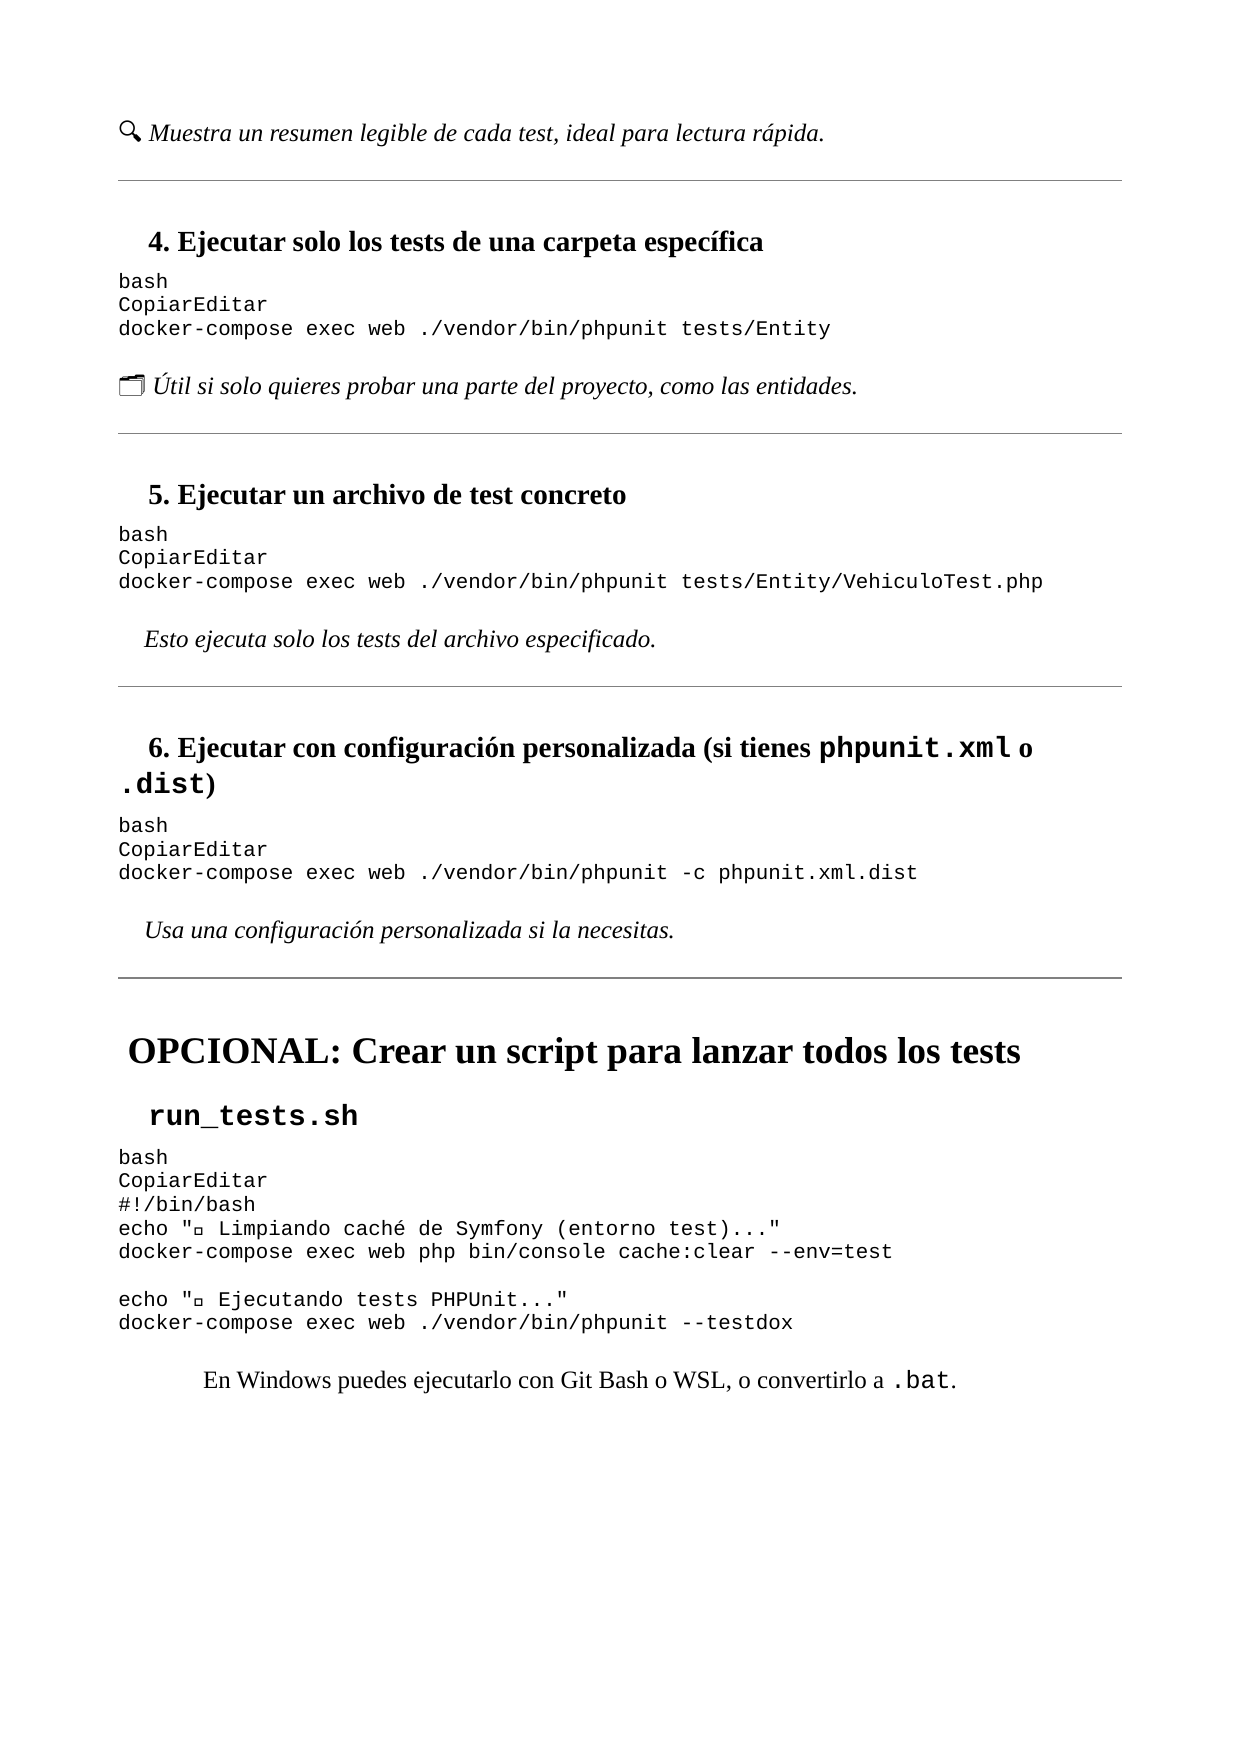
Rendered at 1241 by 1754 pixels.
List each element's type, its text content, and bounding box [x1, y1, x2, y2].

text echo "🧪 Ejecutando tests PHPUnit..." [118, 1289, 1122, 1312]
subtitle 🧪 6. Ejecutar con configuración personalizada (si tienes phpunit.xml o .dist) [118, 730, 1122, 802]
text CopiarEditar [118, 294, 1122, 318]
text ✅ Esto ejecuta solo los tests del archivo especificado. [118, 624, 1122, 653]
text bash [118, 523, 1122, 547]
subtitle 📄 5. Ejecutar un archivo de test concreto [118, 477, 1122, 511]
subtitle 📝 run_tests.sh [118, 1098, 1122, 1134]
text CopiarEditar [118, 839, 1122, 862]
text #!/bin/bash [118, 1194, 1122, 1218]
text docker-compose exec web ./vendor/bin/phpunit tests/Entity/VehiculoTest.php [118, 571, 1122, 594]
text 🔐 En Windows puedes ejecutarlo con Git Bash o WSL, o convertirlo a .bat. [177, 1366, 1063, 1396]
text docker-compose exec web php bin/console cache:clear --env=test [118, 1241, 1122, 1265]
text docker-compose exec web ./vendor/bin/phpunit tests/Entity [118, 318, 1122, 342]
subtitle 🛠️ OPCIONAL: Crear un script para lanzar todos los tests [118, 1028, 1122, 1071]
text CopiarEditar [118, 1171, 1122, 1194]
text 📑 Usa una configuración personalizada si la necesitas. [118, 915, 1122, 944]
text bash [118, 815, 1122, 839]
subtitle 📁 4. Ejecutar solo los tests de una carpeta específica [118, 224, 1122, 258]
text docker-compose exec web ./vendor/bin/phpunit -c phpunit.xml.dist [118, 862, 1122, 886]
text CopiarEditar [118, 547, 1122, 571]
text 🔍 Muestra un resumen legible de cada test, ideal para lectura rápida. [118, 118, 1122, 147]
text bash [118, 1147, 1122, 1171]
text 🗂️ Útil si solo quieres probar una parte del proyecto, como las entidades. [118, 371, 1122, 400]
text bash [118, 271, 1122, 294]
text echo "🔁 Limpiando caché de Symfony (entorno test)..." [118, 1218, 1122, 1241]
text docker-compose exec web ./vendor/bin/phpunit --testdox [118, 1312, 1122, 1336]
